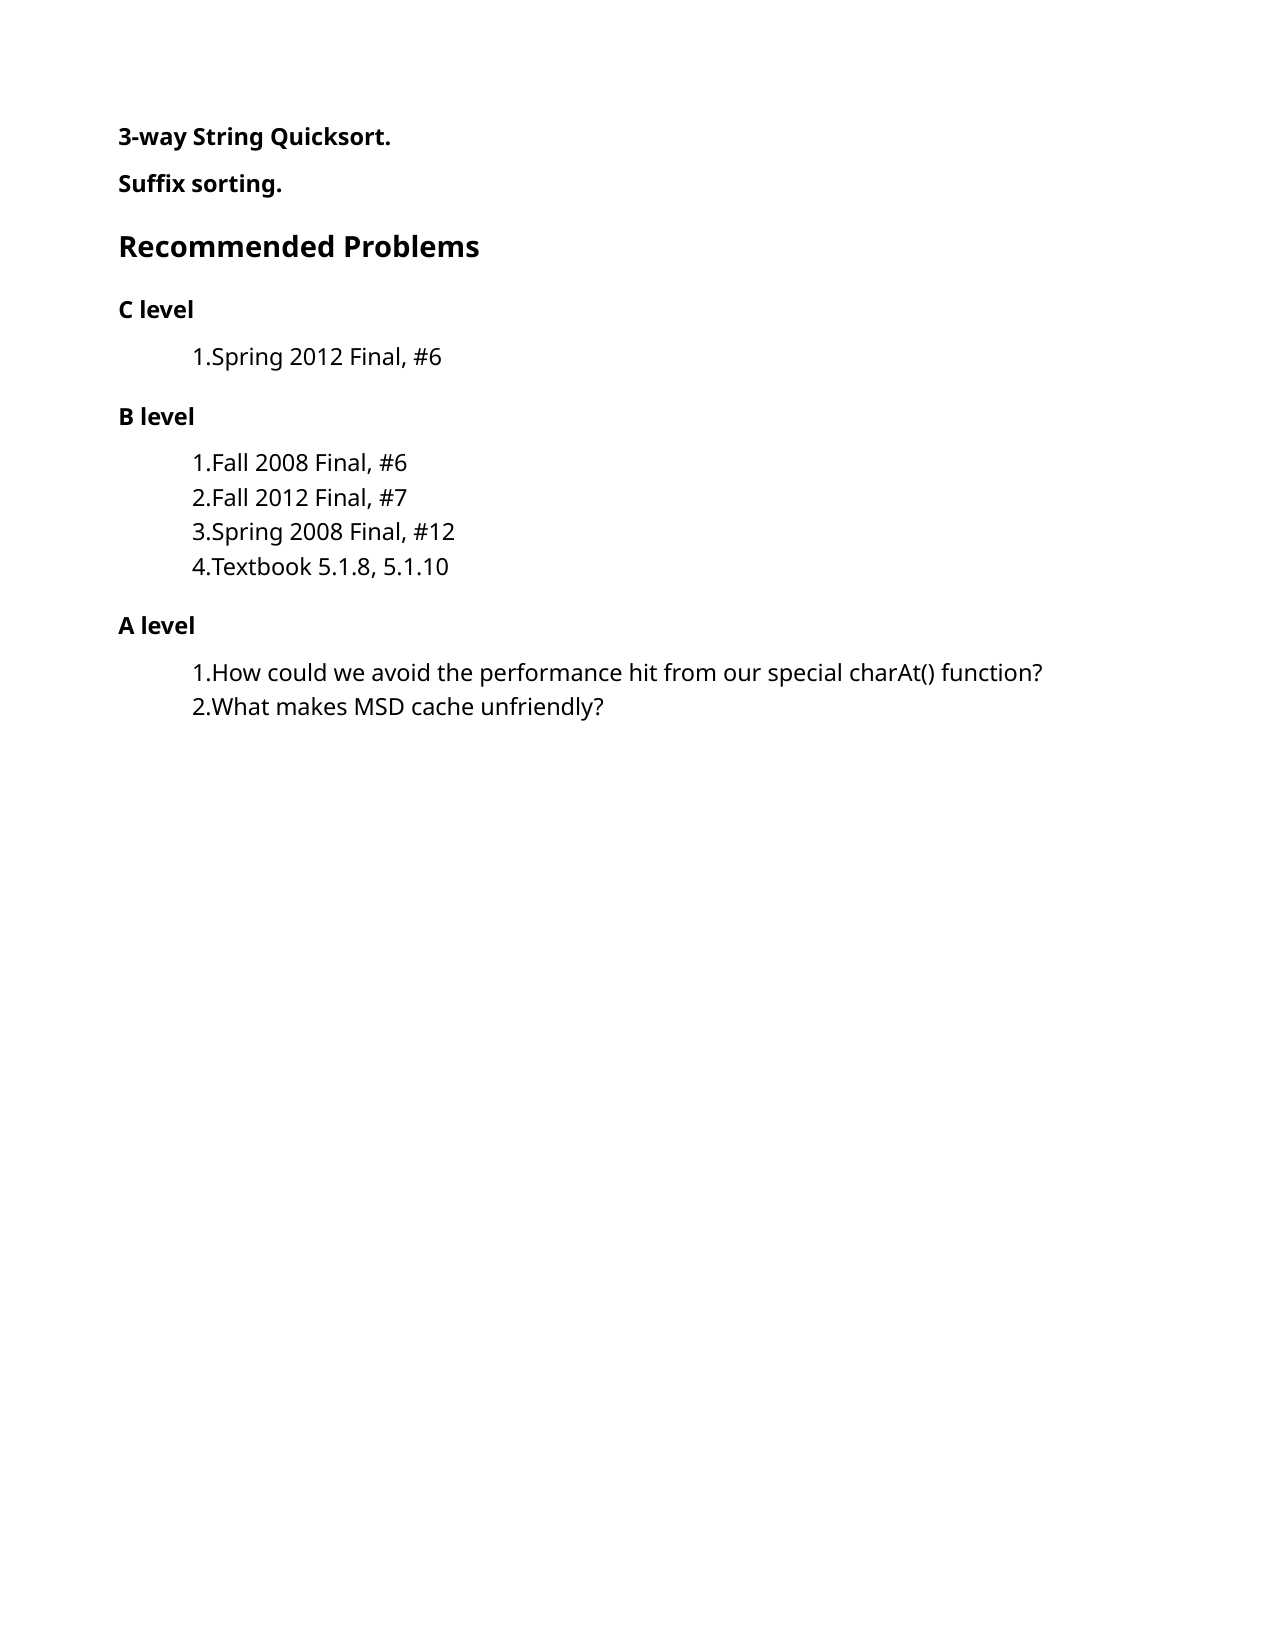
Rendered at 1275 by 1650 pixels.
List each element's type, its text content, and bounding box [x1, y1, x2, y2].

list Fall 2008 Final, #6 [118, 444, 1157, 479]
list Spring 2012 Final, #6 [118, 338, 1157, 372]
subtitle Recommended Problems [118, 226, 1157, 266]
subtitle B level [118, 397, 1157, 432]
list What makes MSD cache unfriendly? [118, 688, 1157, 722]
text 3-way String Quicksort. [118, 118, 1157, 152]
list How could we avoid the performance hit from our special charAt() function? [118, 654, 1157, 688]
list Textbook 5.1.8, 5.1.10 [118, 547, 1157, 582]
subtitle A level [118, 607, 1157, 641]
text Suffix sorting. [118, 165, 1157, 199]
list Spring 2008 Final, #12 [118, 513, 1157, 547]
subtitle C level [118, 291, 1157, 326]
list Fall 2012 Final, #7 [118, 479, 1157, 513]
